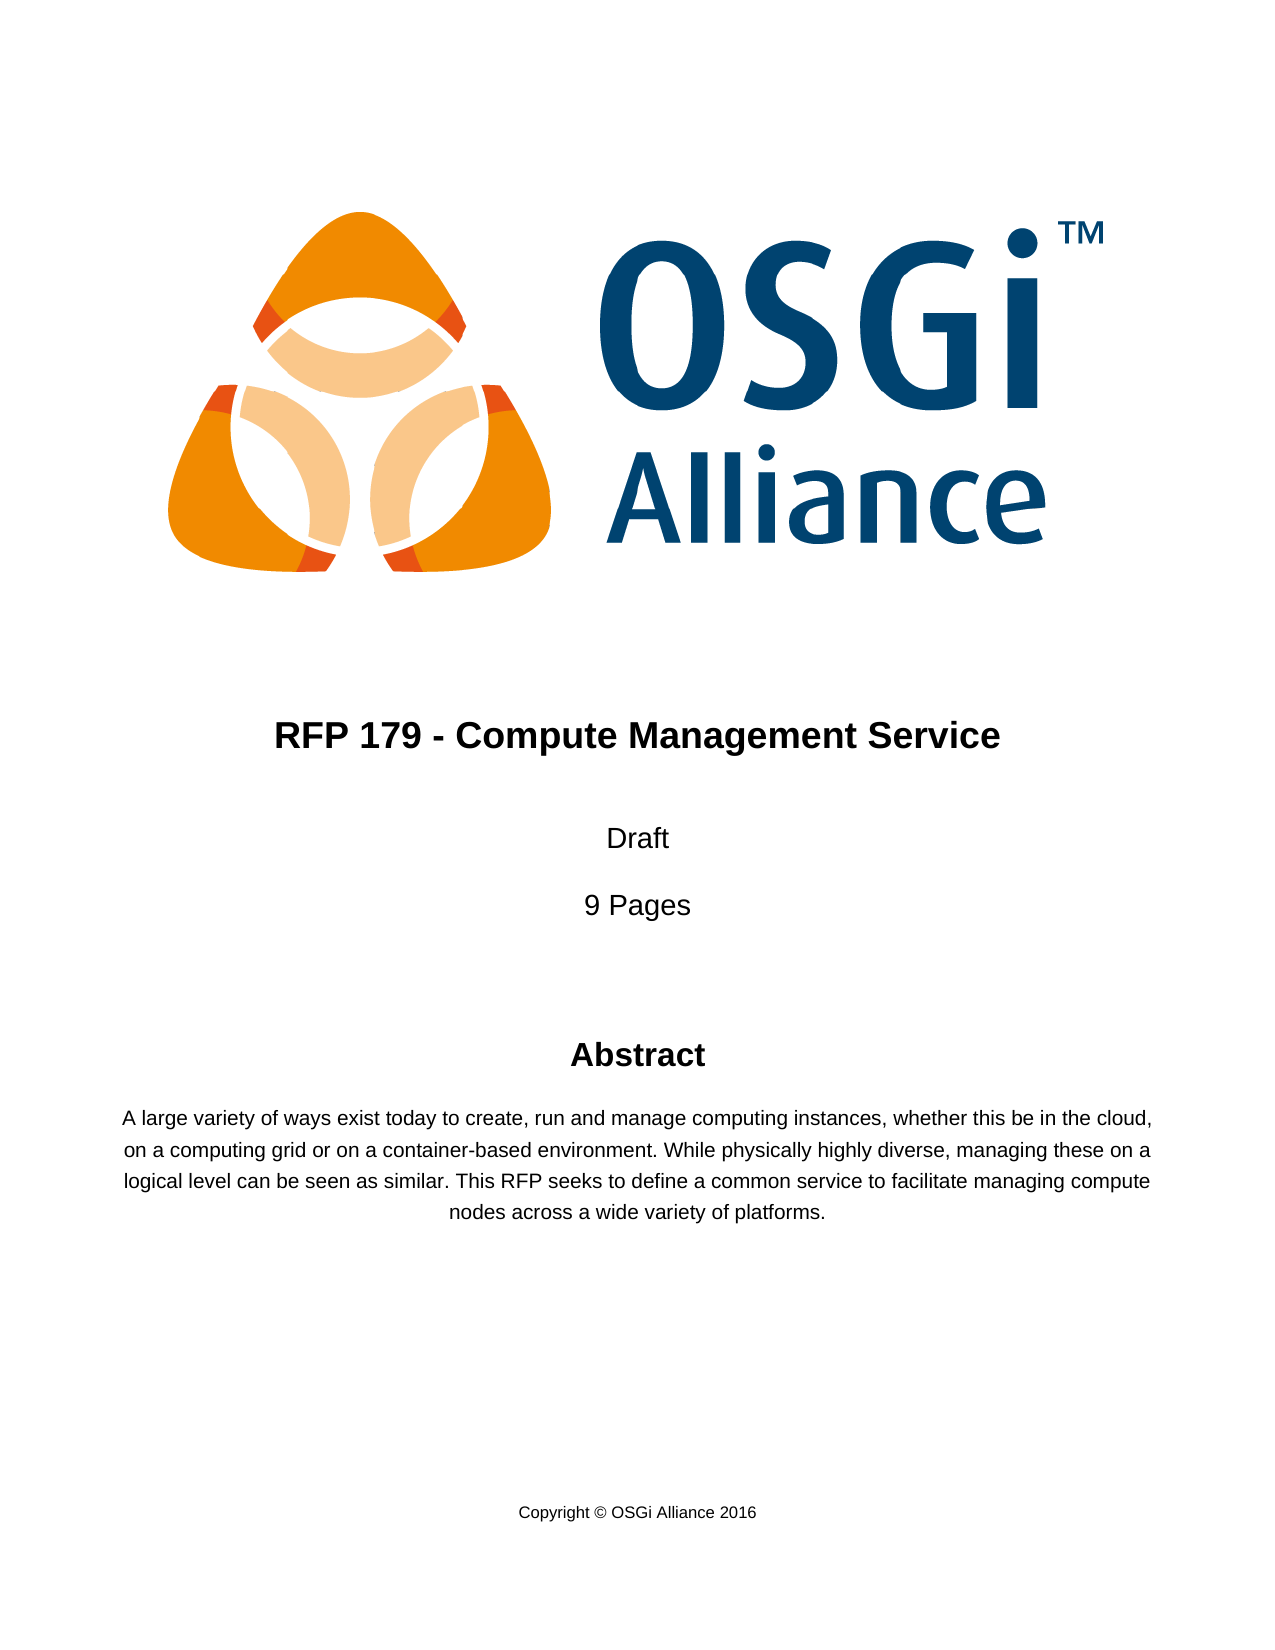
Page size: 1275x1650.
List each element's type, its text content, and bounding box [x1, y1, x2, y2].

text A large variety of ways exist today to create, run and manage computing instances, whether this be in the cloud, on a computing grid or on a container-based environment. While physically highly diverse, managing these on a logical level can be seen as similar. This RFP seeks to define a common service to facilitate managing compute nodes across a wide variety of platforms. [112, 1099, 1162, 1224]
title Draft 9 Pages [112, 821, 1162, 922]
picture [112, 158, 1163, 626]
text Abstract [112, 1036, 1162, 1074]
title RFP 179 - Compute Management Service [112, 714, 1162, 757]
